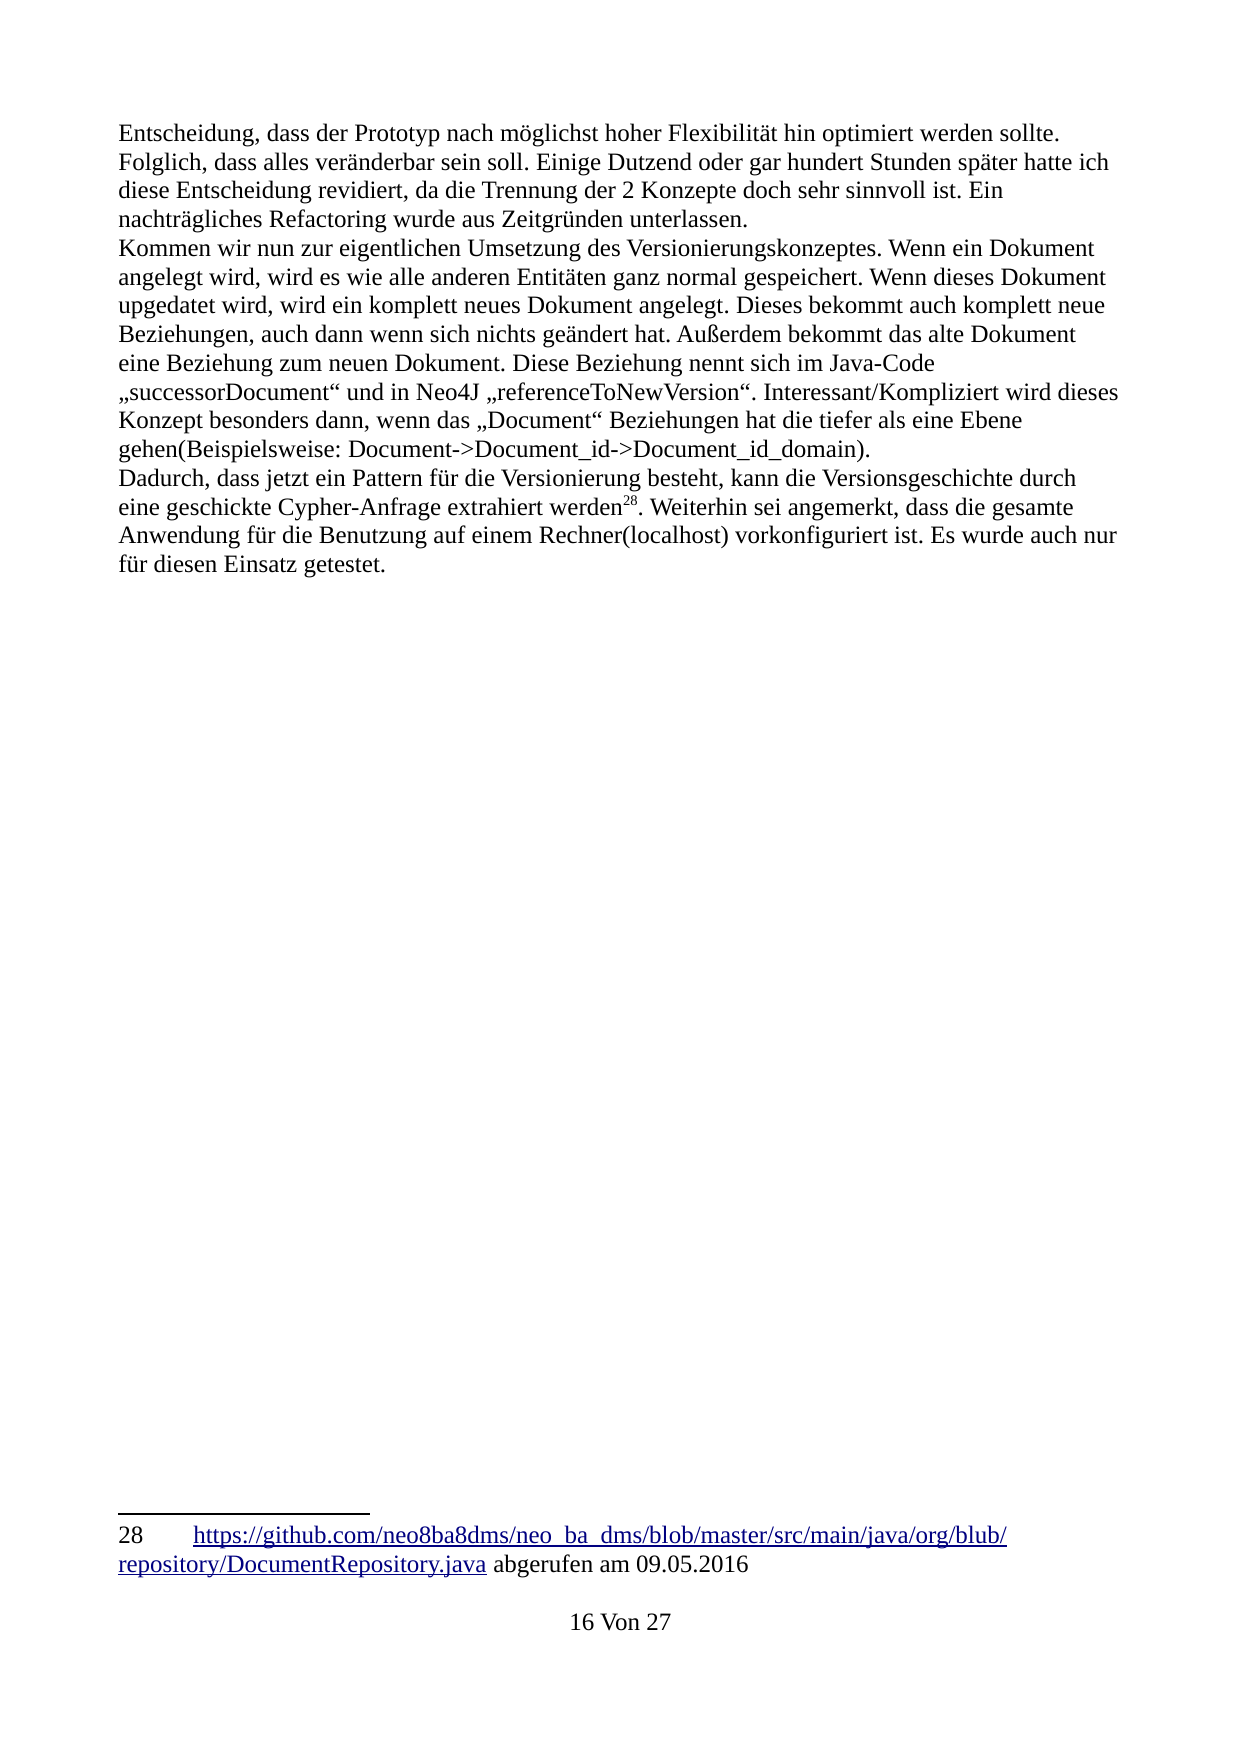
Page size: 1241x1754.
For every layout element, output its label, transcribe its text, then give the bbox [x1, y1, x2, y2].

text https://github.com/neo8ba8dms/neo_ba_dms/blob/master/src/main/java/org/blub/repository/DocumentRepository.java abgerufen am 09.05.2016 [118, 1520, 1122, 1578]
text Entscheidung, dass der Prototyp nach möglichst hoher Flexibilität hin optimiert werden sollte. Folglich, dass alles veränderbar sein soll. Einige Dutzend oder gar hundert Stunden später hatte ich diese Entscheidung revidiert, da die Trennung der 2 Konzepte doch sehr sinnvoll ist. Ein nachträgliches Refactoring wurde aus Zeitgründen unterlassen. [118, 118, 1122, 233]
text Dadurch, dass jetzt ein Pattern für die Versionierung besteht, kann die Versionsgeschichte durch eine geschickte Cypher-Anfrage extrahiert werden. Weiterhin sei angemerkt, dass die gesamte Anwendung für die Benutzung auf einem Rechner(localhost) vorkonfiguriert ist. Es wurde auch nur für diesen Einsatz getestet. [118, 463, 1122, 578]
text Kommen wir nun zur eigentlichen Umsetzung des Versionierungskonzeptes. Wenn ein Dokument angelegt wird, wird es wie alle anderen Entitäten ganz normal gespeichert. Wenn dieses Dokument upgedatet wird, wird ein komplett neues Dokument angelegt. Dieses bekommt auch komplett neue Beziehungen, auch dann wenn sich nichts geändert hat. Außerdem bekommt das alte Dokument eine Beziehung zum neuen Dokument. Diese Beziehung nennt sich im Java-Code „successorDocument“ und in Neo4J „referenceToNewVersion“. Interessant/Kompliziert wird dieses Konzept besonders dann, wenn das „Document“ Beziehungen hat die tiefer als eine Ebene gehen(Beispielsweise: Document->Document_id->Document_id_domain). [118, 233, 1122, 463]
